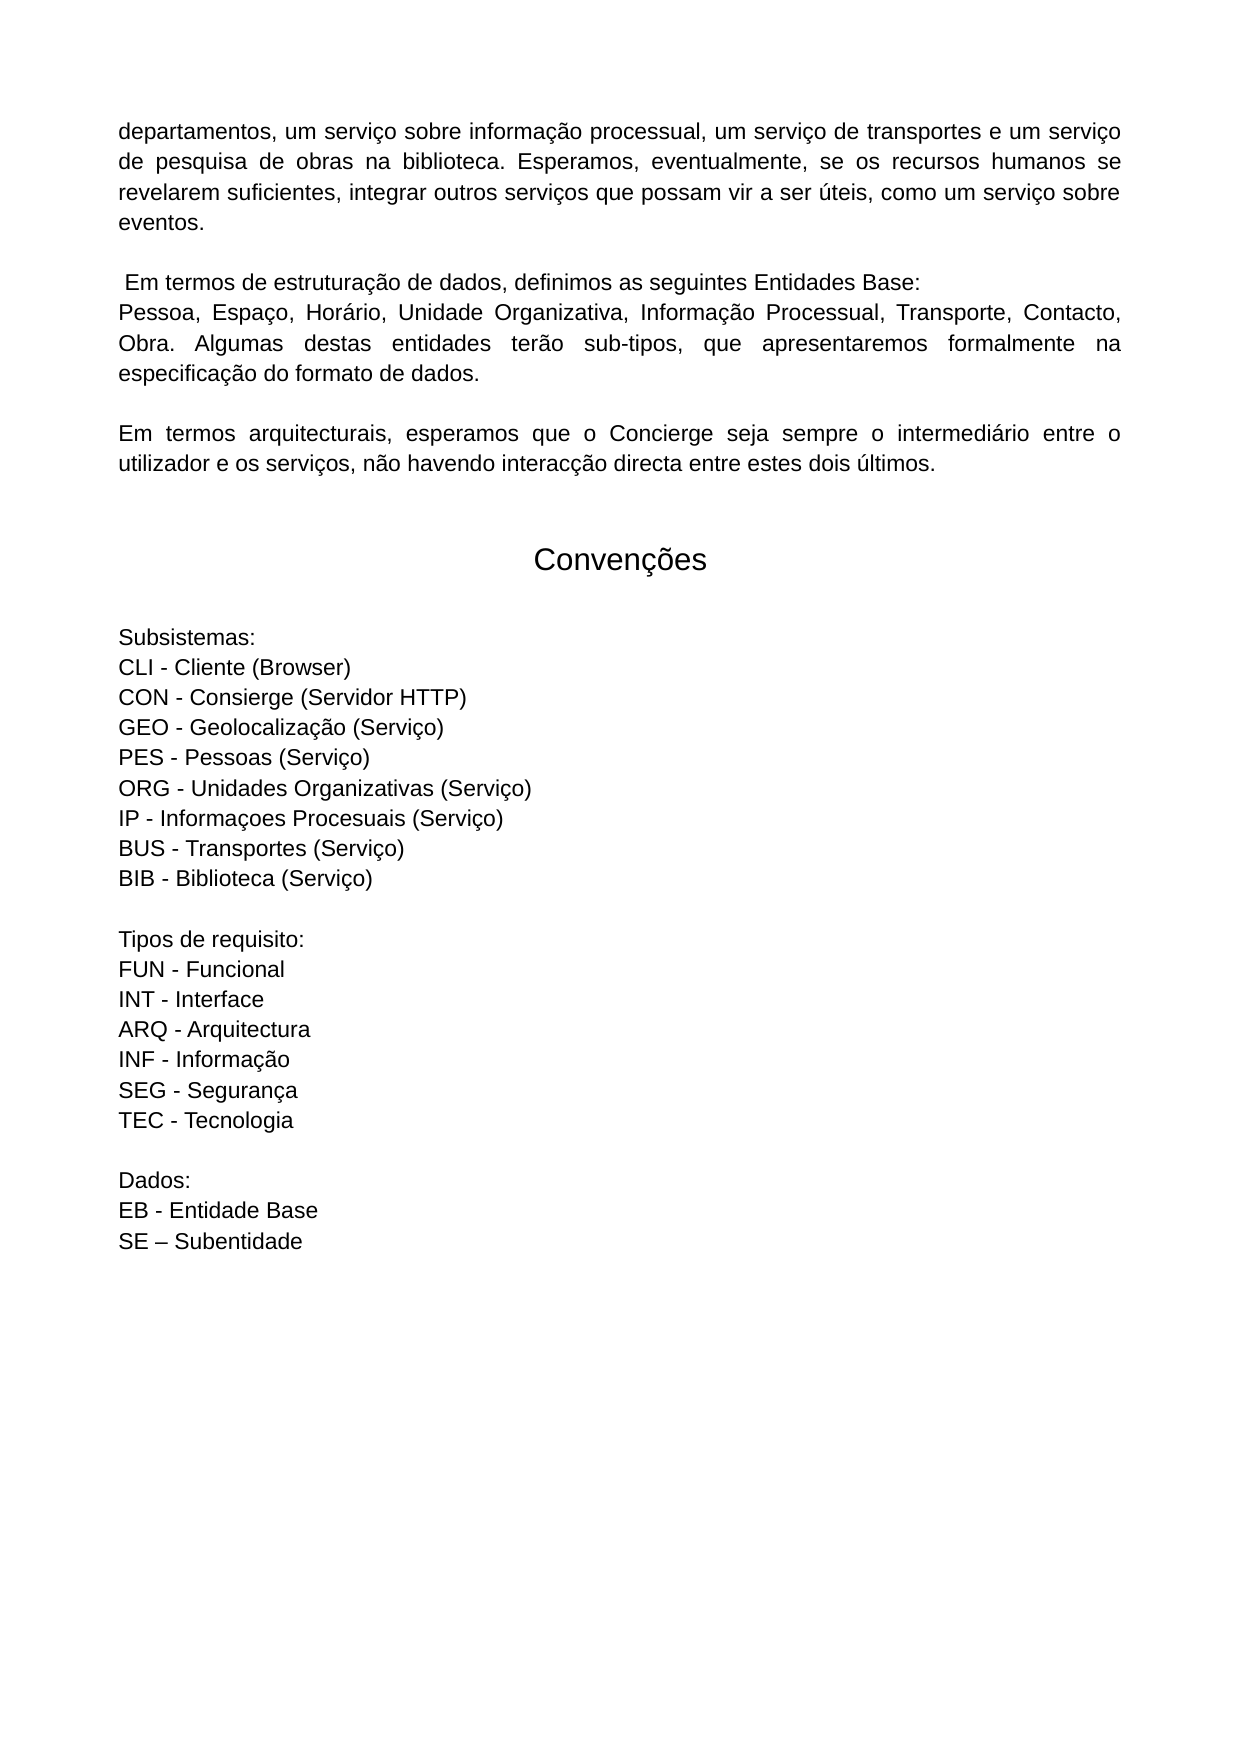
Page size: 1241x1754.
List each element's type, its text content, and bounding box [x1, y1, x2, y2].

text BIB - Biblioteca (Serviço) [118, 865, 1122, 892]
text Tipos de requisito: [118, 926, 1122, 952]
text CON - Consierge (Servidor HTTP) [118, 684, 1122, 710]
text ARQ - Arquitectura [118, 1016, 1122, 1043]
text departamentos, um serviço sobre informação processual, um serviço de transportes e um serviço de pesquisa de obras na biblioteca. Esperamos, eventualmente, se os recursos humanos se revelarem suficientes, integrar outros serviços que possam vir a ser úteis, como um serviço sobre eventos. [118, 118, 1122, 235]
text INT - Interface [118, 986, 1122, 1012]
text INF - Informação [118, 1046, 1122, 1073]
text EB - Entidade Base [118, 1197, 1122, 1224]
text ORG - Unidades Organizativas (Serviço) [118, 774, 1122, 801]
text TEC - Tecnologia [118, 1107, 1122, 1133]
text Em termos de estruturação de dados, definimos as seguintes Entidades Base: [118, 269, 1122, 296]
text Convenções [118, 541, 1122, 577]
text SE – Subentidade [118, 1228, 1122, 1254]
text GEO - Geolocalização (Serviço) [118, 714, 1122, 741]
text CLI - Cliente (Browser) [118, 654, 1122, 680]
text Dados: [118, 1167, 1122, 1194]
text IP - Informaçoes Procesuais (Serviço) [118, 805, 1122, 831]
text SEG - Segurança [118, 1077, 1122, 1103]
text Pessoa, Espaço, Horário, Unidade Organizativa, Informação Processual, Transporte, Contacto, Obra. Algumas destas entidades terão sub-tipos, que apresentaremos formalmente na especificação do formato de dados. [118, 299, 1122, 386]
text FUN - Funcional [118, 956, 1122, 982]
text PES - Pessoas (Serviço) [118, 744, 1122, 771]
text BUS - Transportes (Serviço) [118, 835, 1122, 861]
text Subsistemas: [118, 623, 1122, 650]
text Em termos arquitecturais, esperamos que o Concierge seja sempre o intermediário entre o utilizador e os serviços, não havendo interacção directa entre estes dois últimos. [118, 420, 1122, 477]
